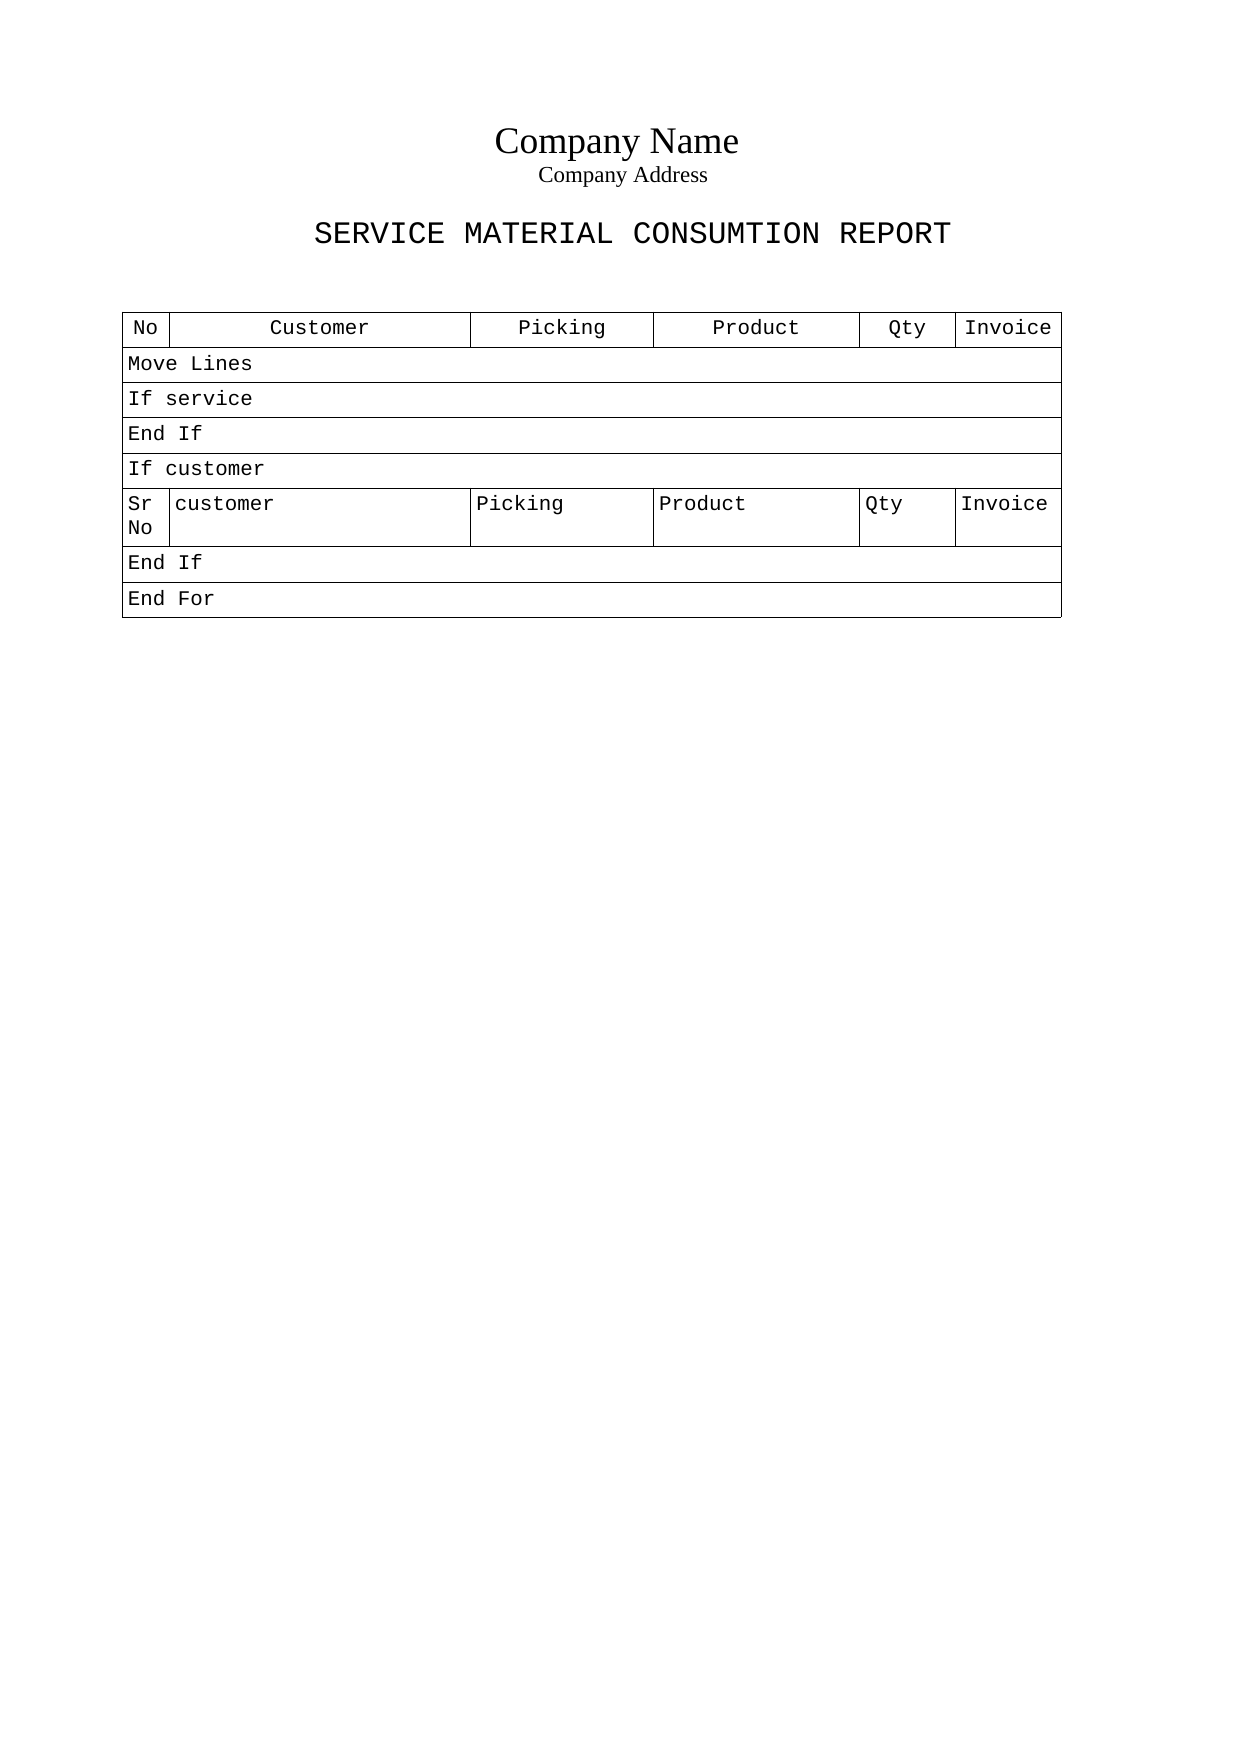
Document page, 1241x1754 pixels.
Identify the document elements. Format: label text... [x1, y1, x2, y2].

table_header Product [654, 313, 859, 347]
table_header No [123, 313, 169, 347]
table_cell Move Lines [123, 348, 1061, 382]
table_header Invoice [956, 313, 1061, 347]
table_cell customer [170, 489, 470, 546]
table_header Qty [860, 313, 955, 347]
table_header Customer [170, 313, 470, 347]
table_cell End If [123, 547, 1061, 582]
text SERVICE MATERIAL CONSUMTION REPORT [118, 217, 1122, 252]
table_cell Sr No [123, 489, 169, 546]
table_cell Product [654, 489, 859, 546]
table_cell Qty [860, 489, 955, 546]
table_header Picking [471, 313, 653, 347]
table_cell End If [123, 418, 1061, 452]
table_cell Invoice [956, 489, 1061, 546]
table_cell Picking [471, 489, 653, 546]
table_cell If customer [123, 454, 1061, 488]
table_cell End For [123, 583, 1061, 617]
table_cell If service [123, 383, 1061, 417]
